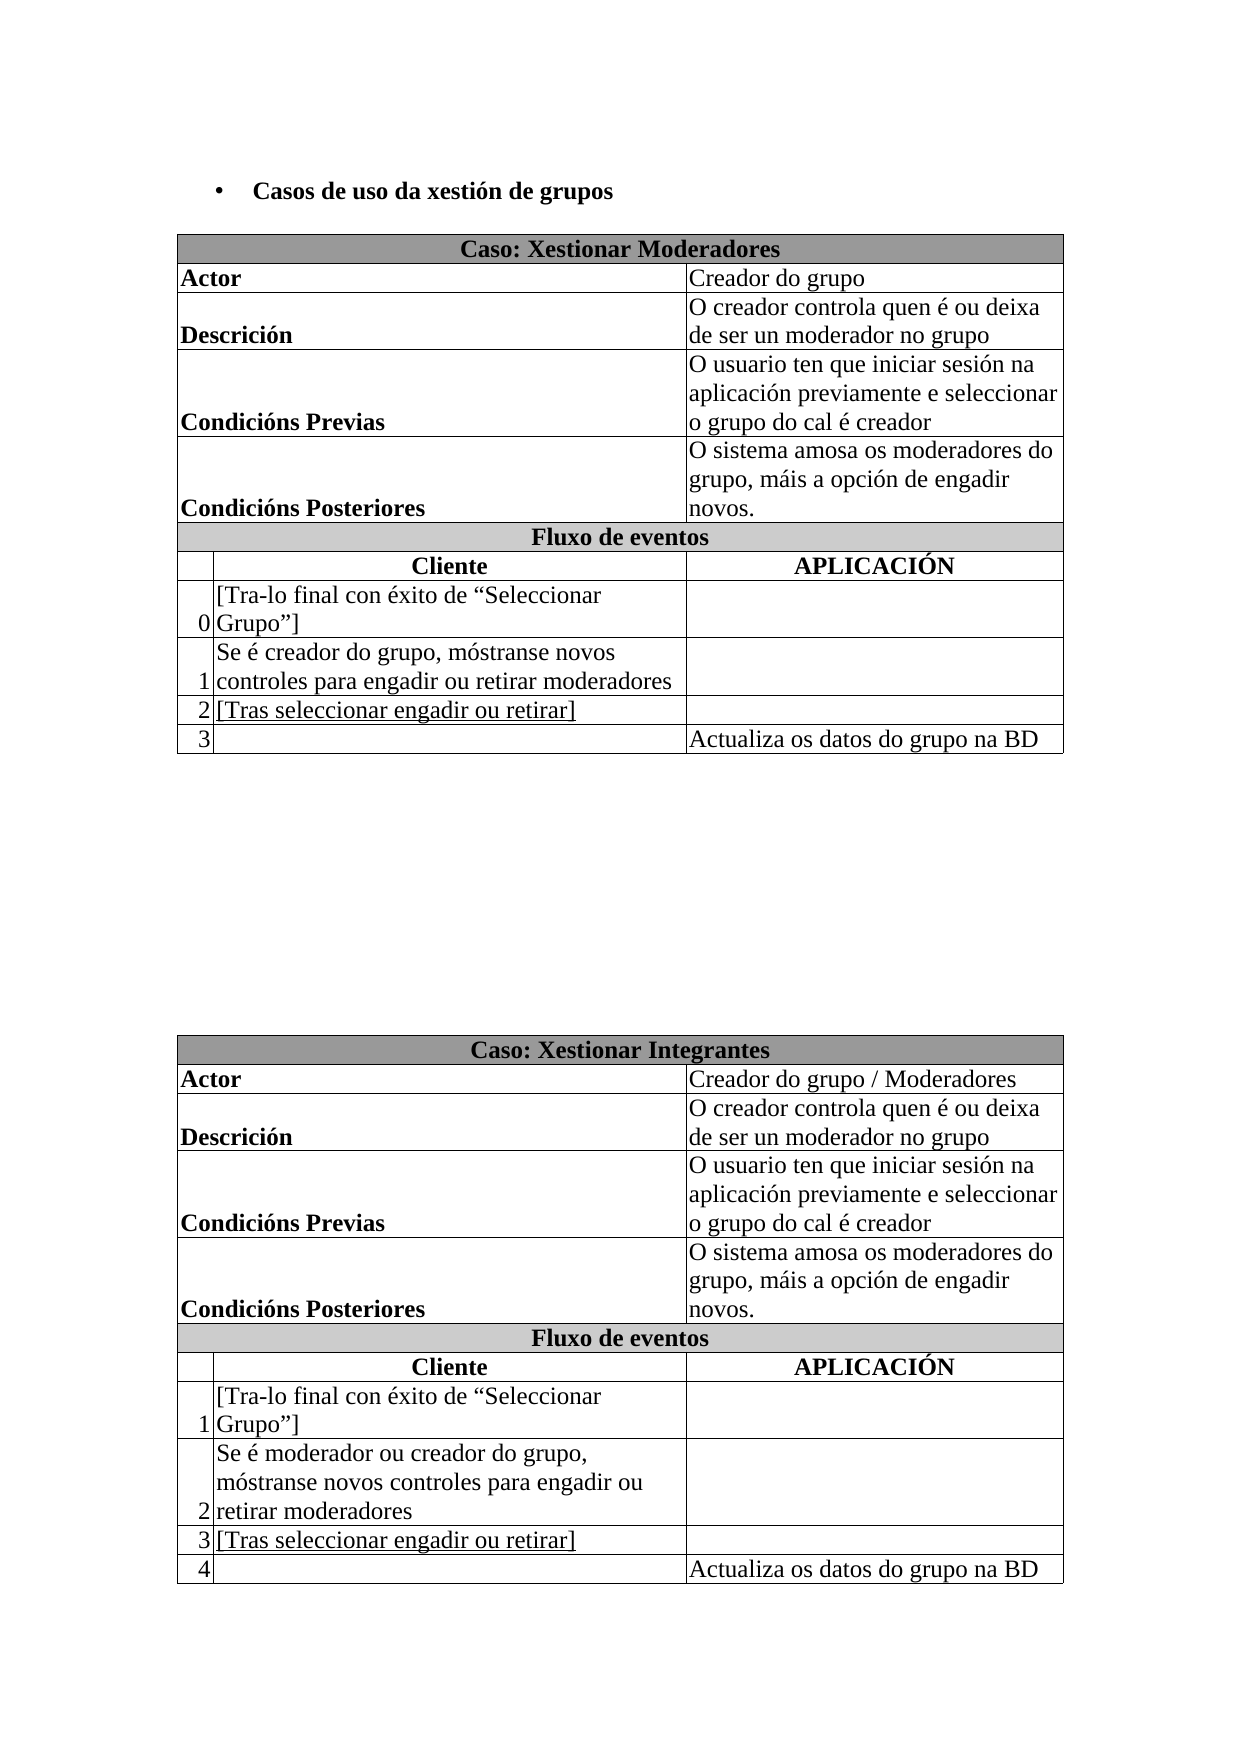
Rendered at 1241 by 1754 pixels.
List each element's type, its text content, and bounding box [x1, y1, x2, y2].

table_cell O usuario ten que iniciar sesión na aplicación previamente e seleccionar o grupo do cal é creador [687, 350, 1063, 436]
table_cell [Tras seleccionar engadir ou retirar] [214, 696, 686, 724]
table_cell 3 [178, 725, 213, 752]
table_cell 3 [178, 1526, 213, 1553]
list Casos de uso da xestión de grupos [215, 176, 1063, 205]
table_cell Actualiza os datos do grupo na BD [687, 1555, 1063, 1582]
table_cell [687, 696, 1063, 724]
table_cell Fluxo de eventos [178, 523, 1063, 551]
table_cell [Tras seleccionar engadir ou retirar] [214, 1526, 686, 1553]
table_cell APLICACIÓN [687, 552, 1063, 579]
table_cell [214, 725, 686, 752]
table_cell 4 [178, 1555, 213, 1582]
table_cell [Tra-lo final con éxito de “Seleccionar Grupo”] [214, 581, 686, 637]
table_cell Condicións Previas [178, 1151, 686, 1237]
table_cell Se é creador do grupo, móstranse novos controles para engadir ou retirar moderadores [214, 638, 686, 695]
table_cell Se é moderador ou creador do grupo, móstranse novos controles para engadir ou retirar moderadores [214, 1439, 686, 1525]
table_cell Condicións Posteriores [178, 437, 686, 522]
table_cell 1 [178, 1382, 213, 1438]
table_cell 1 [178, 638, 213, 695]
table_cell Actualiza os datos do grupo na BD [687, 725, 1063, 752]
table_cell Cliente [214, 552, 686, 579]
table_cell [687, 1382, 1063, 1438]
table_cell Cliente [214, 1353, 686, 1381]
table_cell O usuario ten que iniciar sesión na aplicación previamente e seleccionar o grupo do cal é creador [687, 1151, 1063, 1237]
table_cell [687, 1439, 1063, 1525]
table_cell Actor [178, 1065, 686, 1093]
table_cell [178, 1353, 213, 1381]
table_cell Condicións Posteriores [178, 1238, 686, 1323]
table_cell 2 [178, 1439, 213, 1525]
table_cell Creador do grupo [687, 264, 1063, 292]
table_cell [687, 638, 1063, 695]
table_cell [687, 581, 1063, 637]
table_cell O creador controla quen é ou deixa de ser un moderador no grupo [687, 1094, 1063, 1150]
table_cell 0 [178, 581, 213, 637]
table_cell Fluxo de eventos [178, 1324, 1063, 1352]
table_cell APLICACIÓN [687, 1353, 1063, 1381]
table_cell [178, 552, 213, 579]
table_header Caso: Xestionar Integrantes [178, 1036, 1063, 1064]
table_cell Descrición [178, 293, 686, 349]
table_cell O sistema amosa os moderadores do grupo, máis a opción de engadir novos. [687, 437, 1063, 522]
table_cell O creador controla quen é ou deixa de ser un moderador no grupo [687, 293, 1063, 349]
table_cell O sistema amosa os moderadores do grupo, máis a opción de engadir novos. [687, 1238, 1063, 1323]
table_cell [687, 1526, 1063, 1553]
table_cell Actor [178, 264, 686, 292]
table_cell 2 [178, 696, 213, 724]
table_header Caso: Xestionar Moderadores [178, 235, 1063, 263]
table_cell Descrición [178, 1094, 686, 1150]
table_cell Creador do grupo / Moderadores [687, 1065, 1063, 1093]
table_cell Condicións Previas [178, 350, 686, 436]
table_cell [214, 1555, 686, 1582]
table_cell [Tra-lo final con éxito de “Seleccionar Grupo”] [214, 1382, 686, 1438]
